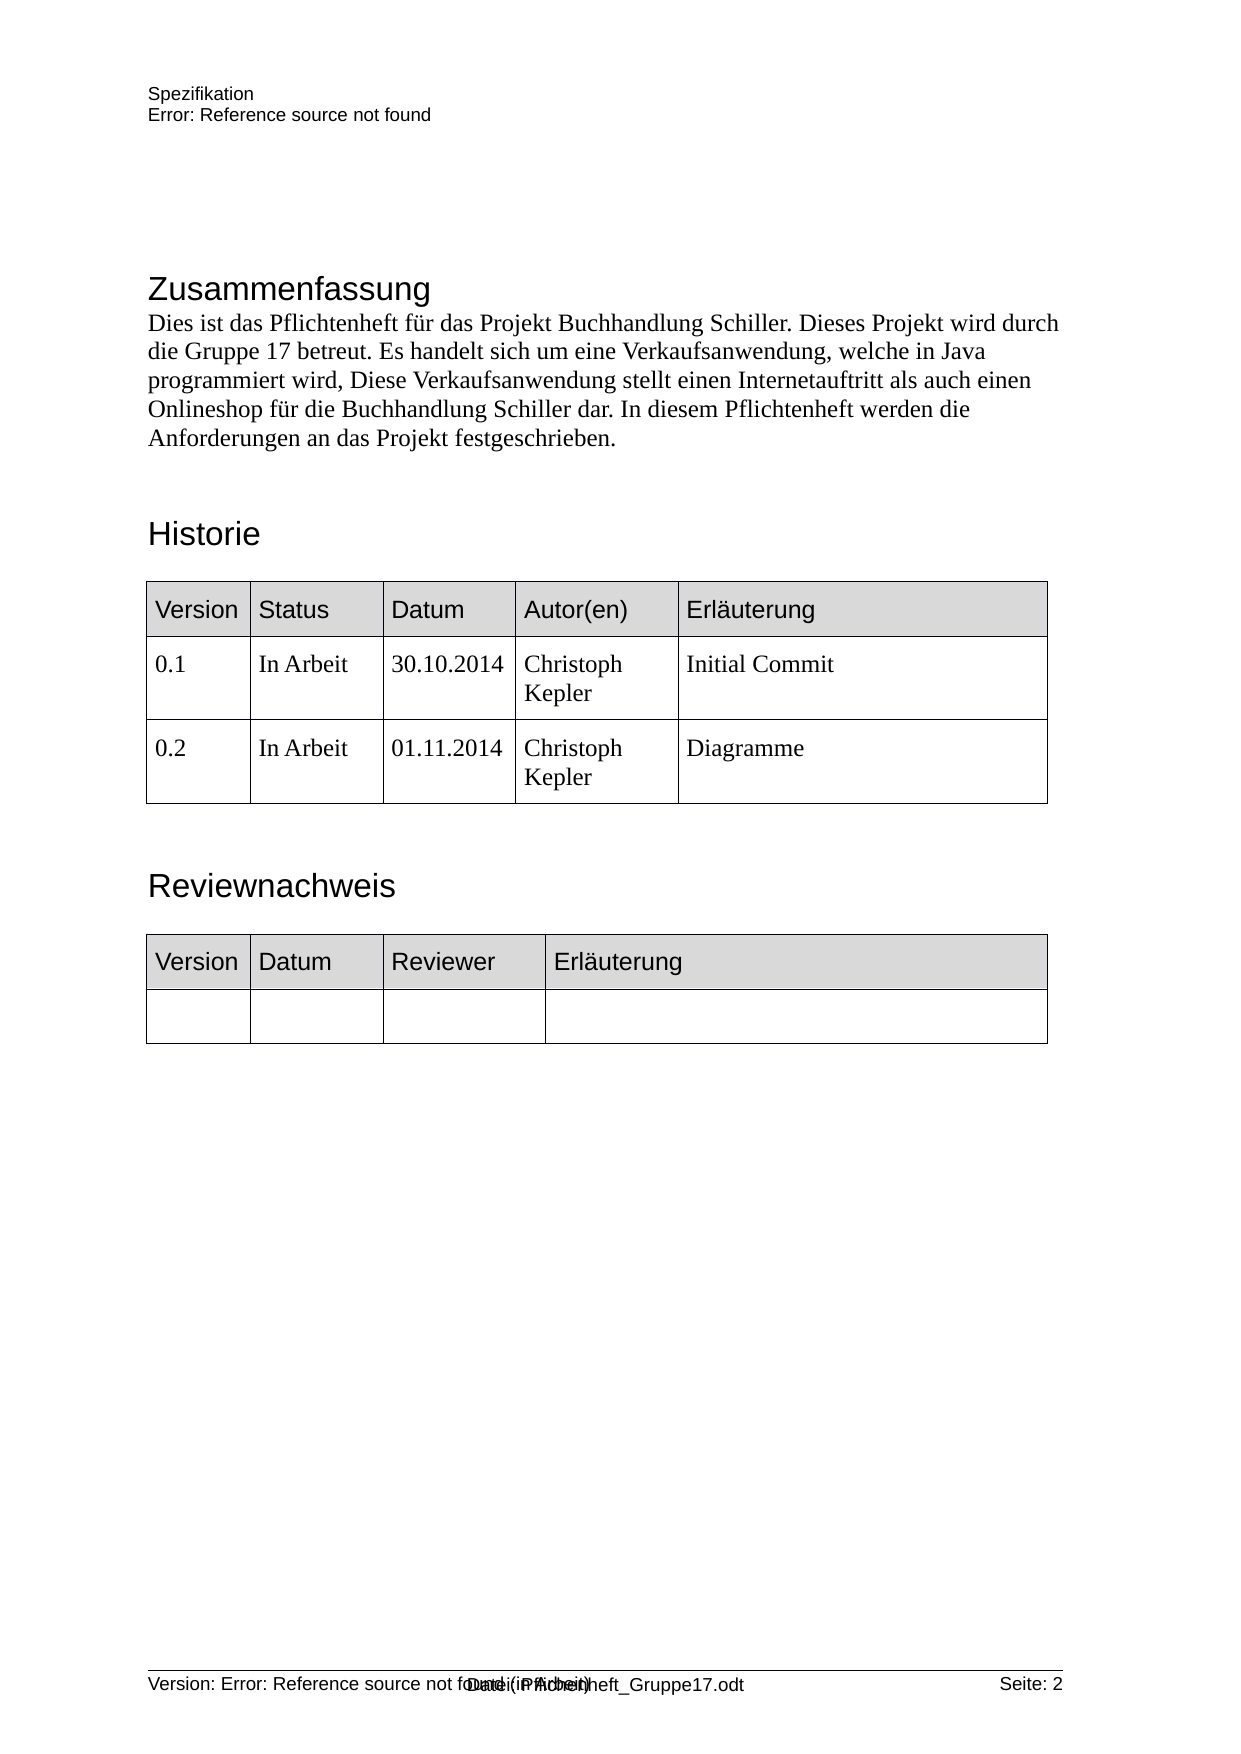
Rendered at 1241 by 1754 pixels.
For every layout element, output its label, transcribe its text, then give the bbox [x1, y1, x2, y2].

table_cell [546, 990, 1047, 1043]
table_header Autor(en) [516, 582, 678, 636]
table_cell 01.11.2014 [384, 720, 515, 803]
table_cell In Arbeit [251, 720, 383, 803]
table_cell [147, 990, 250, 1043]
table_cell Diagramme [679, 720, 1047, 803]
table_cell [251, 990, 383, 1043]
text Reviewnachweis [148, 866, 1063, 905]
text Zusammenfassung [148, 269, 1063, 308]
table_header Status [251, 582, 383, 636]
table_cell 0.1 [147, 637, 250, 719]
text Historie [148, 514, 1063, 552]
table_header Datum [251, 935, 383, 988]
table_header Erläuterung [546, 935, 1047, 988]
table_header Reviewer [384, 935, 545, 988]
text Dies ist das Pflichtenheft für das Projekt Buchhandlung Schiller. Dieses Projekt wird durch die Gruppe 17 betreut. Es handelt sich um eine Verkaufsanwendung, welche in Java programmiert wird, Diese Verkaufsanwendung stellt einen Internetauftritt als auch einen Onlineshop für die Buchhandlung Schiller dar. In diesem Pflichtenheft werden die Anforderungen an das Projekt festgeschrieben. [148, 308, 1063, 451]
table_header Version [147, 935, 250, 988]
table_cell [384, 990, 545, 1043]
table_header Erläuterung [679, 582, 1047, 636]
table_cell 0.2 [147, 720, 250, 803]
table_header Version [147, 582, 250, 636]
table_cell Christoph Kepler [516, 637, 678, 719]
table_cell In Arbeit [251, 637, 383, 719]
table_header Datum [384, 582, 515, 636]
table_cell Initial Commit [679, 637, 1047, 719]
table_cell 30.10.2014 [384, 637, 515, 719]
table_cell Christoph Kepler [516, 720, 678, 803]
